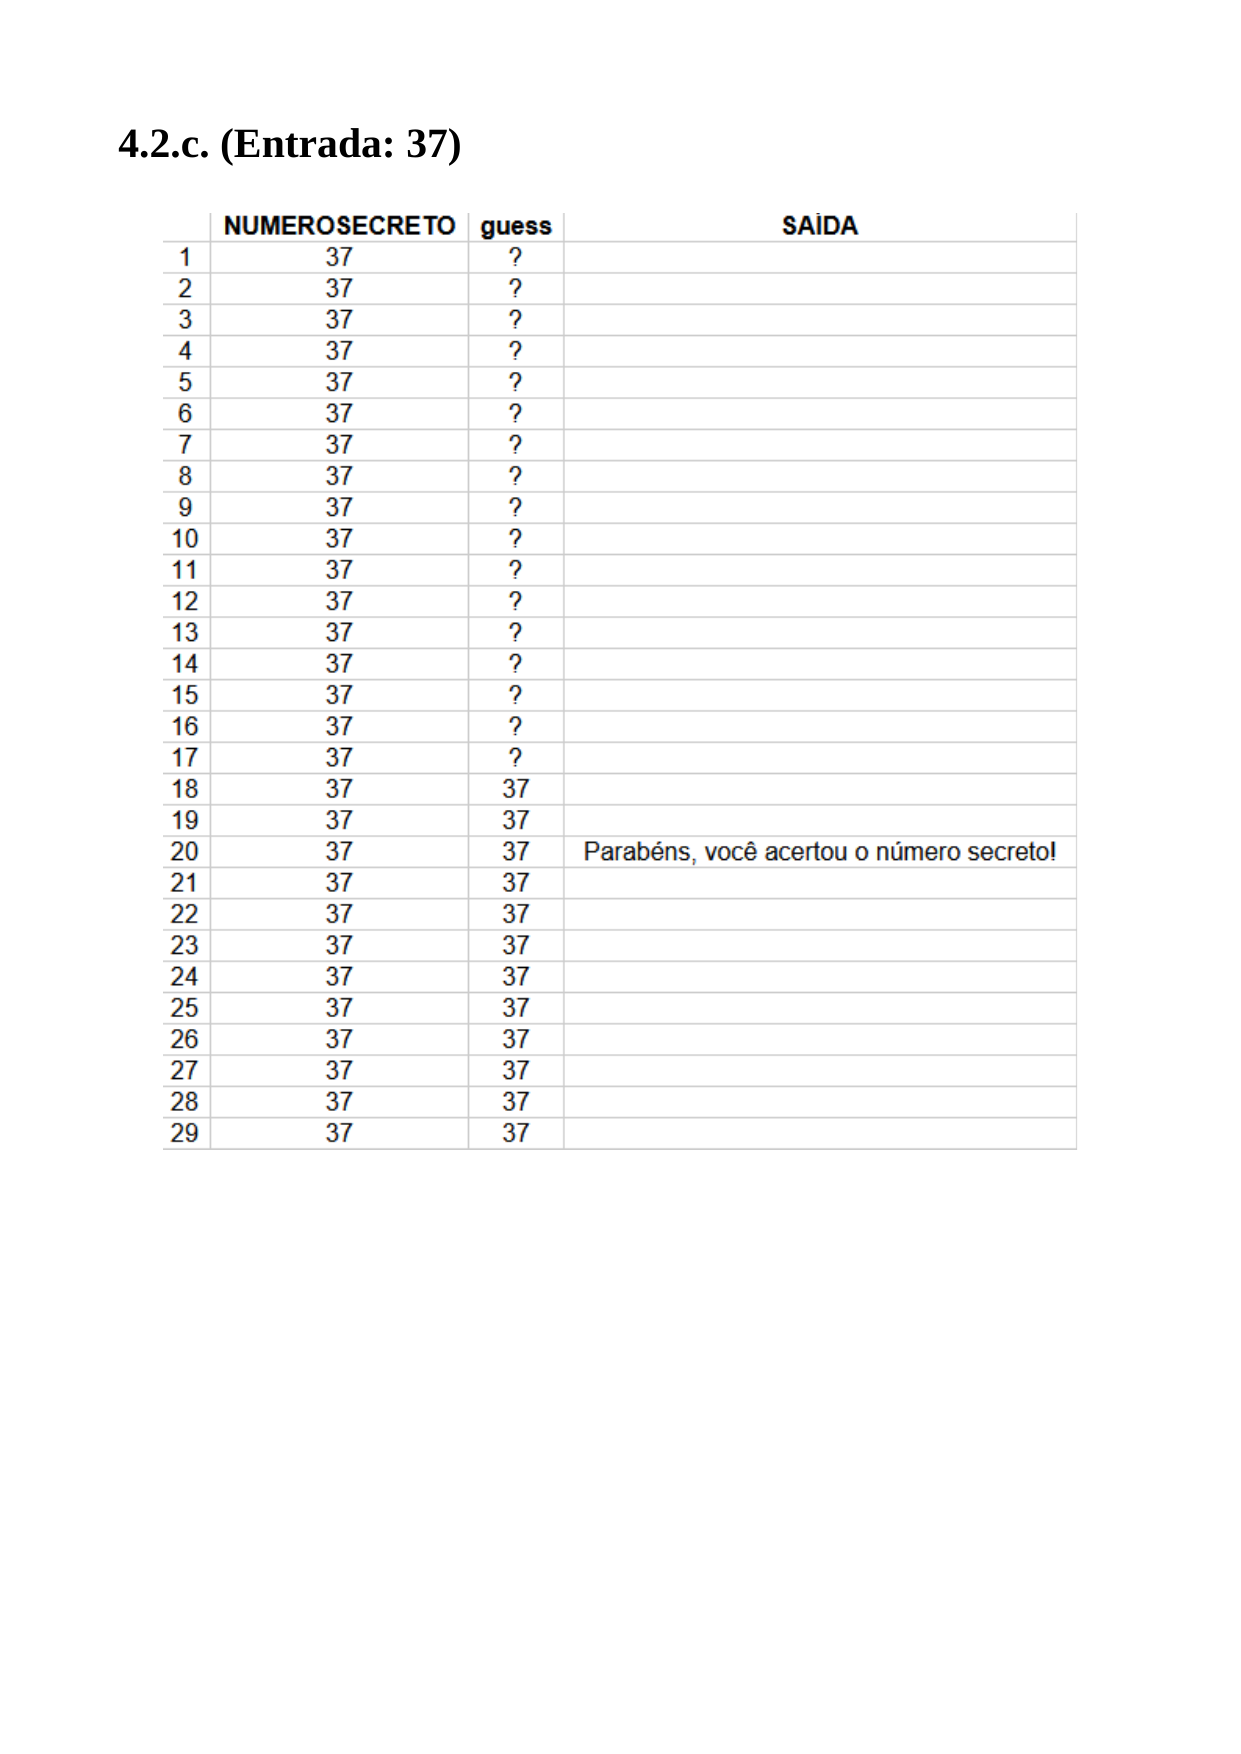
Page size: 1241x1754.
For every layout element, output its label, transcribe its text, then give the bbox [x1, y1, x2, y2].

picture [163, 213, 1078, 1150]
text 4.2.c. (Entrada: 37) [118, 118, 1122, 166]
